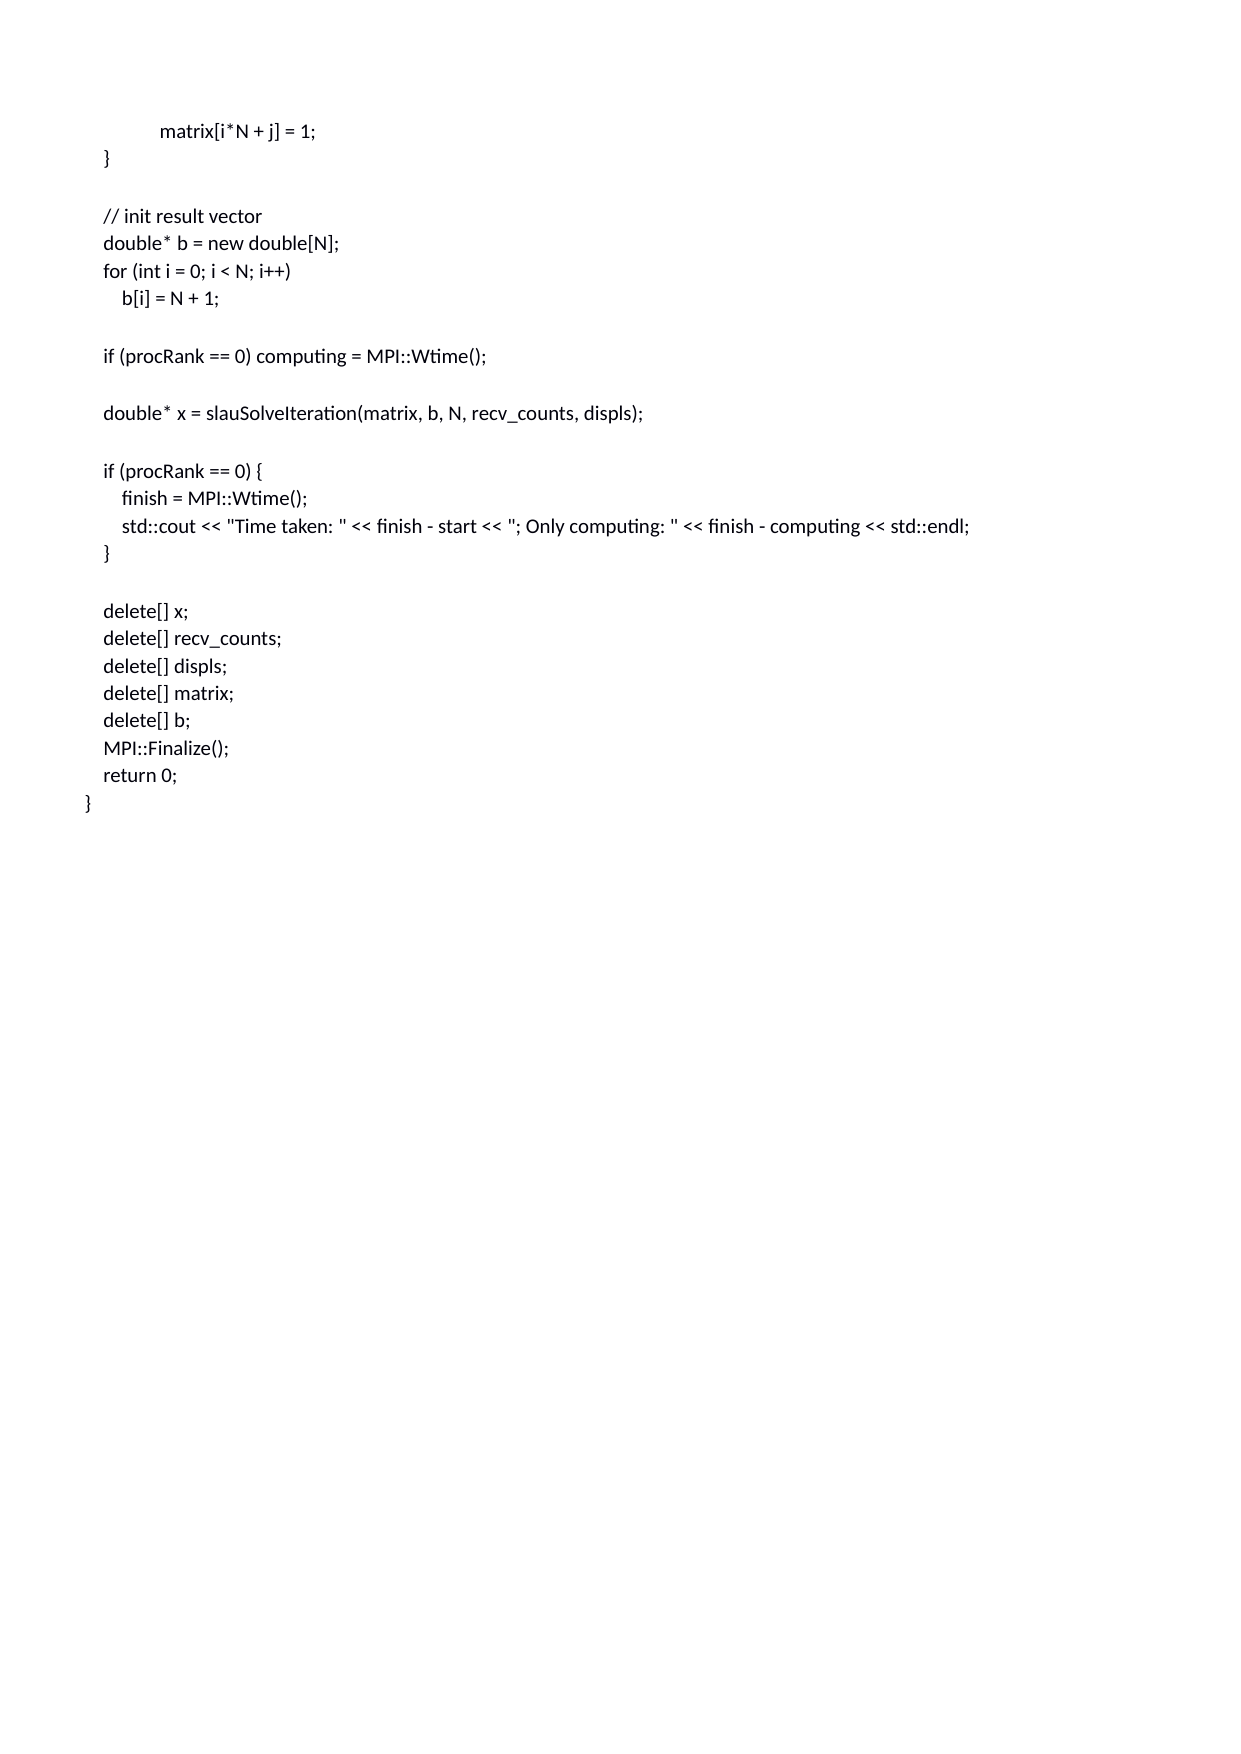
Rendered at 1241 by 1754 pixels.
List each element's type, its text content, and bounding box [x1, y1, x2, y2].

text double* b = new double[N]; [84, 231, 1159, 256]
text for (int i = 0; i < N; i++) [84, 258, 1159, 283]
text double* x = slauSolveIteration(matrix, b, N, recv_counts, displs); [84, 401, 1159, 426]
text delete[] recv_counts; [84, 625, 1159, 651]
text } [84, 790, 1159, 815]
text if (procRank == 0) computing = MPI::Wtime(); [84, 343, 1159, 368]
text delete[] x; [84, 598, 1159, 623]
text delete[] matrix; [84, 680, 1159, 706]
text b[i] = N + 1; [84, 285, 1159, 311]
text finish = MPI::Wtime(); [84, 486, 1159, 511]
text // init result vector [84, 203, 1159, 229]
text MPI::Finalize(); [84, 735, 1159, 760]
text matrix[i*N + j] = 1; [84, 118, 1159, 144]
text delete[] displs; [84, 653, 1159, 678]
text } [84, 146, 1159, 171]
text std::cout << "Time taken: " << finish - start << "; Only computing: " << finish - computing << std::endl; [84, 513, 1159, 538]
text return 0; [84, 762, 1159, 788]
text } [84, 540, 1159, 566]
text if (procRank == 0) { [84, 458, 1159, 484]
text delete[] b; [84, 708, 1159, 733]
